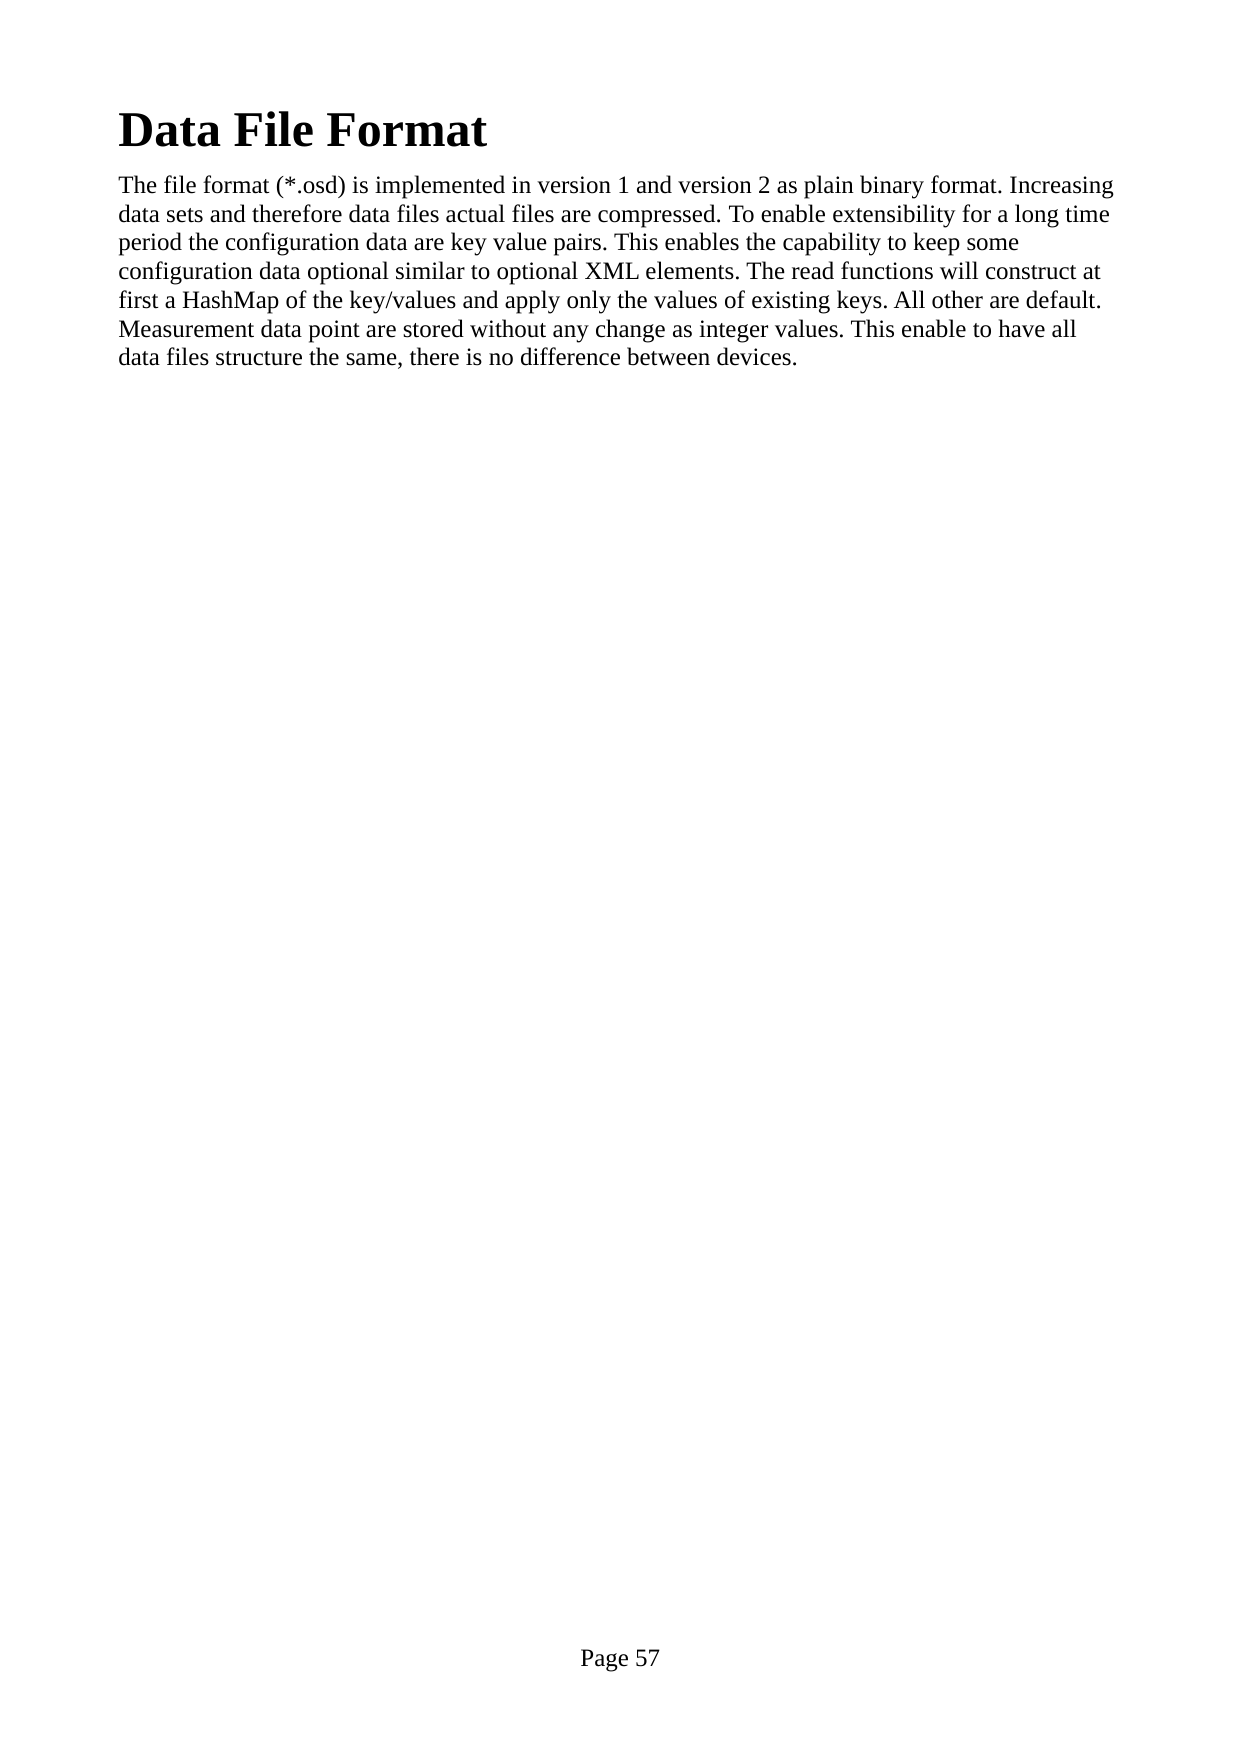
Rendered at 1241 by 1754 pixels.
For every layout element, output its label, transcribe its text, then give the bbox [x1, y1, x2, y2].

text The file format (*.osd) is implemented in version 1 and version 2 as plain binary format. Increasing data sets and therefore data files actual files are compressed. To enable extensibility for a long time period the configuration data are key value pairs. This enables the capability to keep some configuration data optional similar to optional XML elements. The read functions will construct at first a HashMap of the key/values and apply only the values of existing keys. All other are default. Measurement data point are stored without any change as integer values. This enable to have all data files structure the same, there is no difference between devices. [118, 170, 1122, 371]
subtitle Data File Format [118, 100, 1122, 157]
